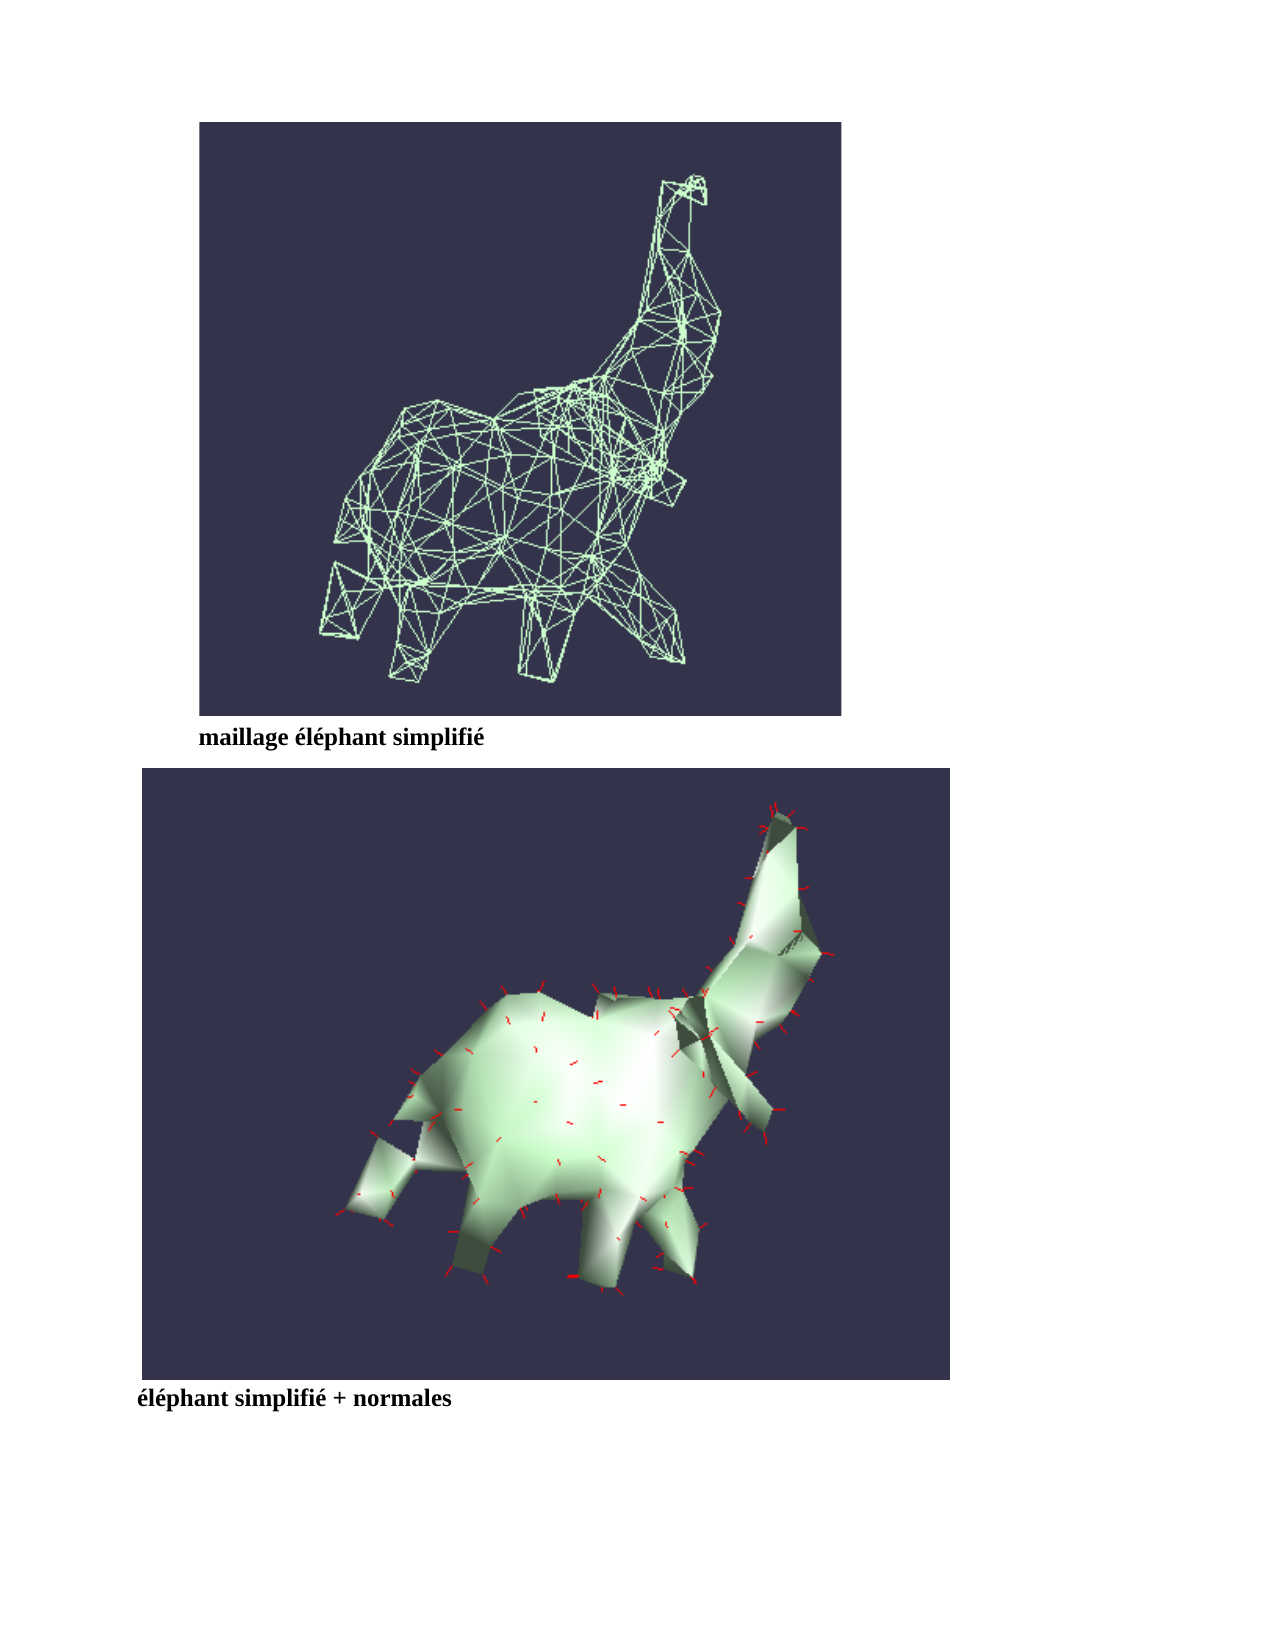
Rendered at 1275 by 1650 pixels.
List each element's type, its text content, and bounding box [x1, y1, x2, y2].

text éléphant simplifié + normales [118, 1383, 1157, 1412]
picture [142, 768, 950, 1380]
text maillage éléphant simplifié [118, 722, 1157, 751]
picture [199, 122, 842, 716]
